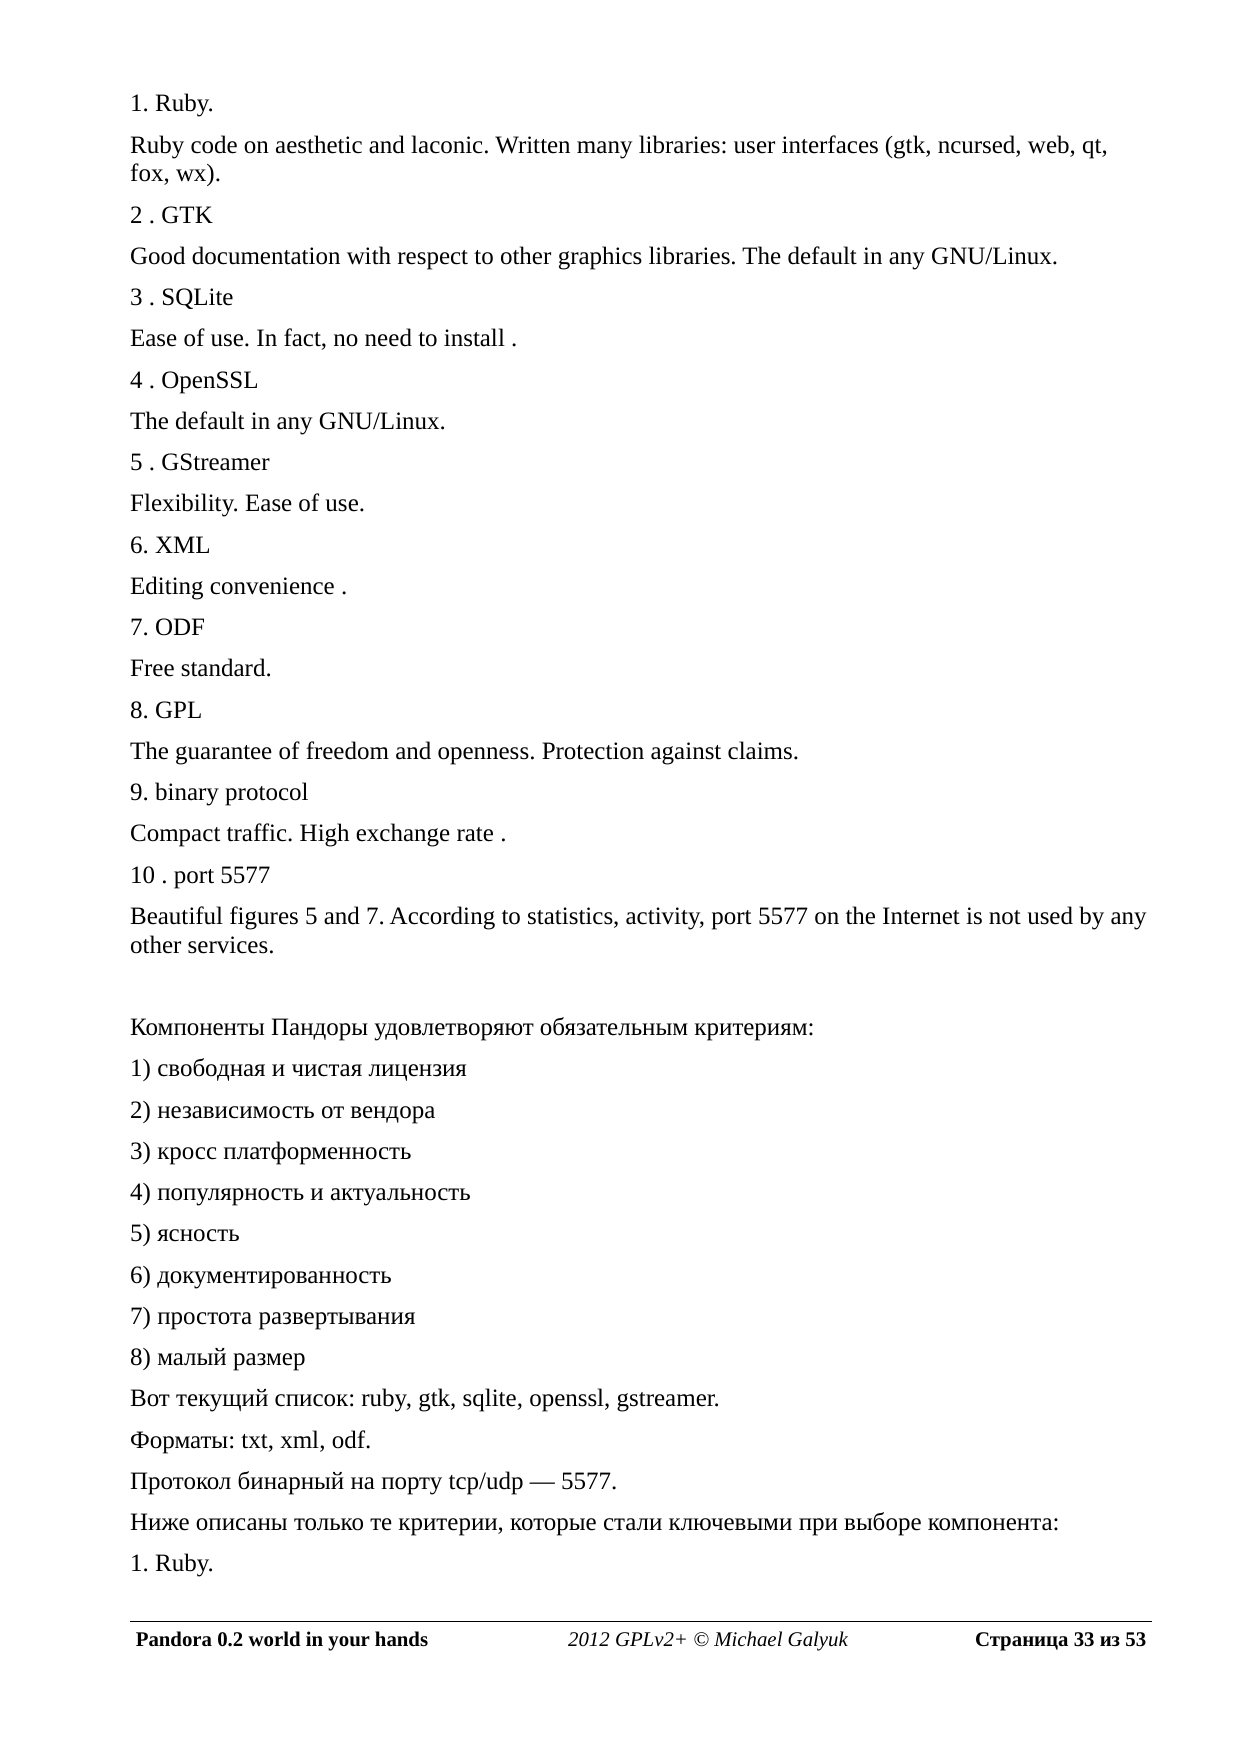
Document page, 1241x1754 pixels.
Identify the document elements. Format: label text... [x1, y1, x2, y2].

text The default in any GNU/Linux. [130, 406, 1152, 435]
text 5 . GStreamer [130, 447, 1152, 476]
text 6. XML [130, 530, 1152, 558]
text 7) простота развертывания [130, 1301, 1152, 1330]
text 8. GPL [130, 695, 1152, 723]
text 4 . OpenSSL [130, 365, 1152, 393]
text Good documentation with respect to other graphics libraries. The default in any GNU/Linux. [130, 241, 1152, 270]
text Ease of use. In fact, no need to install . [130, 323, 1152, 352]
text 6) документированность [130, 1260, 1152, 1288]
text 4) популярность и актуальность [130, 1177, 1152, 1206]
text 9. binary protocol [130, 777, 1152, 806]
text Compact traffic. High exchange rate . [130, 818, 1152, 847]
text Ruby code on aesthetic and laconic. Written many libraries: user interfaces (gtk, ncursed, web, qt, fox, wx). [130, 130, 1152, 187]
text 3) кросс платформенность [130, 1136, 1152, 1165]
text 10 . port 5577 [130, 860, 1152, 888]
text 1. Ruby. [130, 88, 1152, 117]
text 2 . GTK [130, 200, 1152, 228]
text Форматы: txt, xml, odf. [130, 1425, 1152, 1453]
text 5) ясность [130, 1218, 1152, 1247]
text Компоненты Пандоры удовлетворяют обязательным критериям: [130, 1012, 1152, 1041]
text Вот текущий список: ruby, gtk, sqlite, openssl, gstreamer. [130, 1383, 1152, 1412]
text 1) свободная и чистая лицензия [130, 1053, 1152, 1082]
text Ниже описаны только те критерии, которые стали ключевыми при выборе компонента: [130, 1507, 1152, 1536]
text 8) малый размер [130, 1342, 1152, 1371]
text Flexibility. Ease of use. [130, 488, 1152, 517]
text The guarantee of freedom and openness. Protection against claims. [130, 736, 1152, 765]
text Протокол бинарный на порту tcp/udp — 5577. [130, 1466, 1152, 1495]
text 1. Ruby. [130, 1548, 1152, 1577]
text 2) независимость от вендора [130, 1095, 1152, 1123]
text Beautiful figures 5 and 7. According to statistics, activity, port 5577 on the Internet is not used by any other services. [130, 901, 1152, 958]
text 7. ODF [130, 612, 1152, 641]
text 3 . SQLite [130, 282, 1152, 311]
text Free standard. [130, 653, 1152, 682]
text Editing convenience . [130, 571, 1152, 600]
